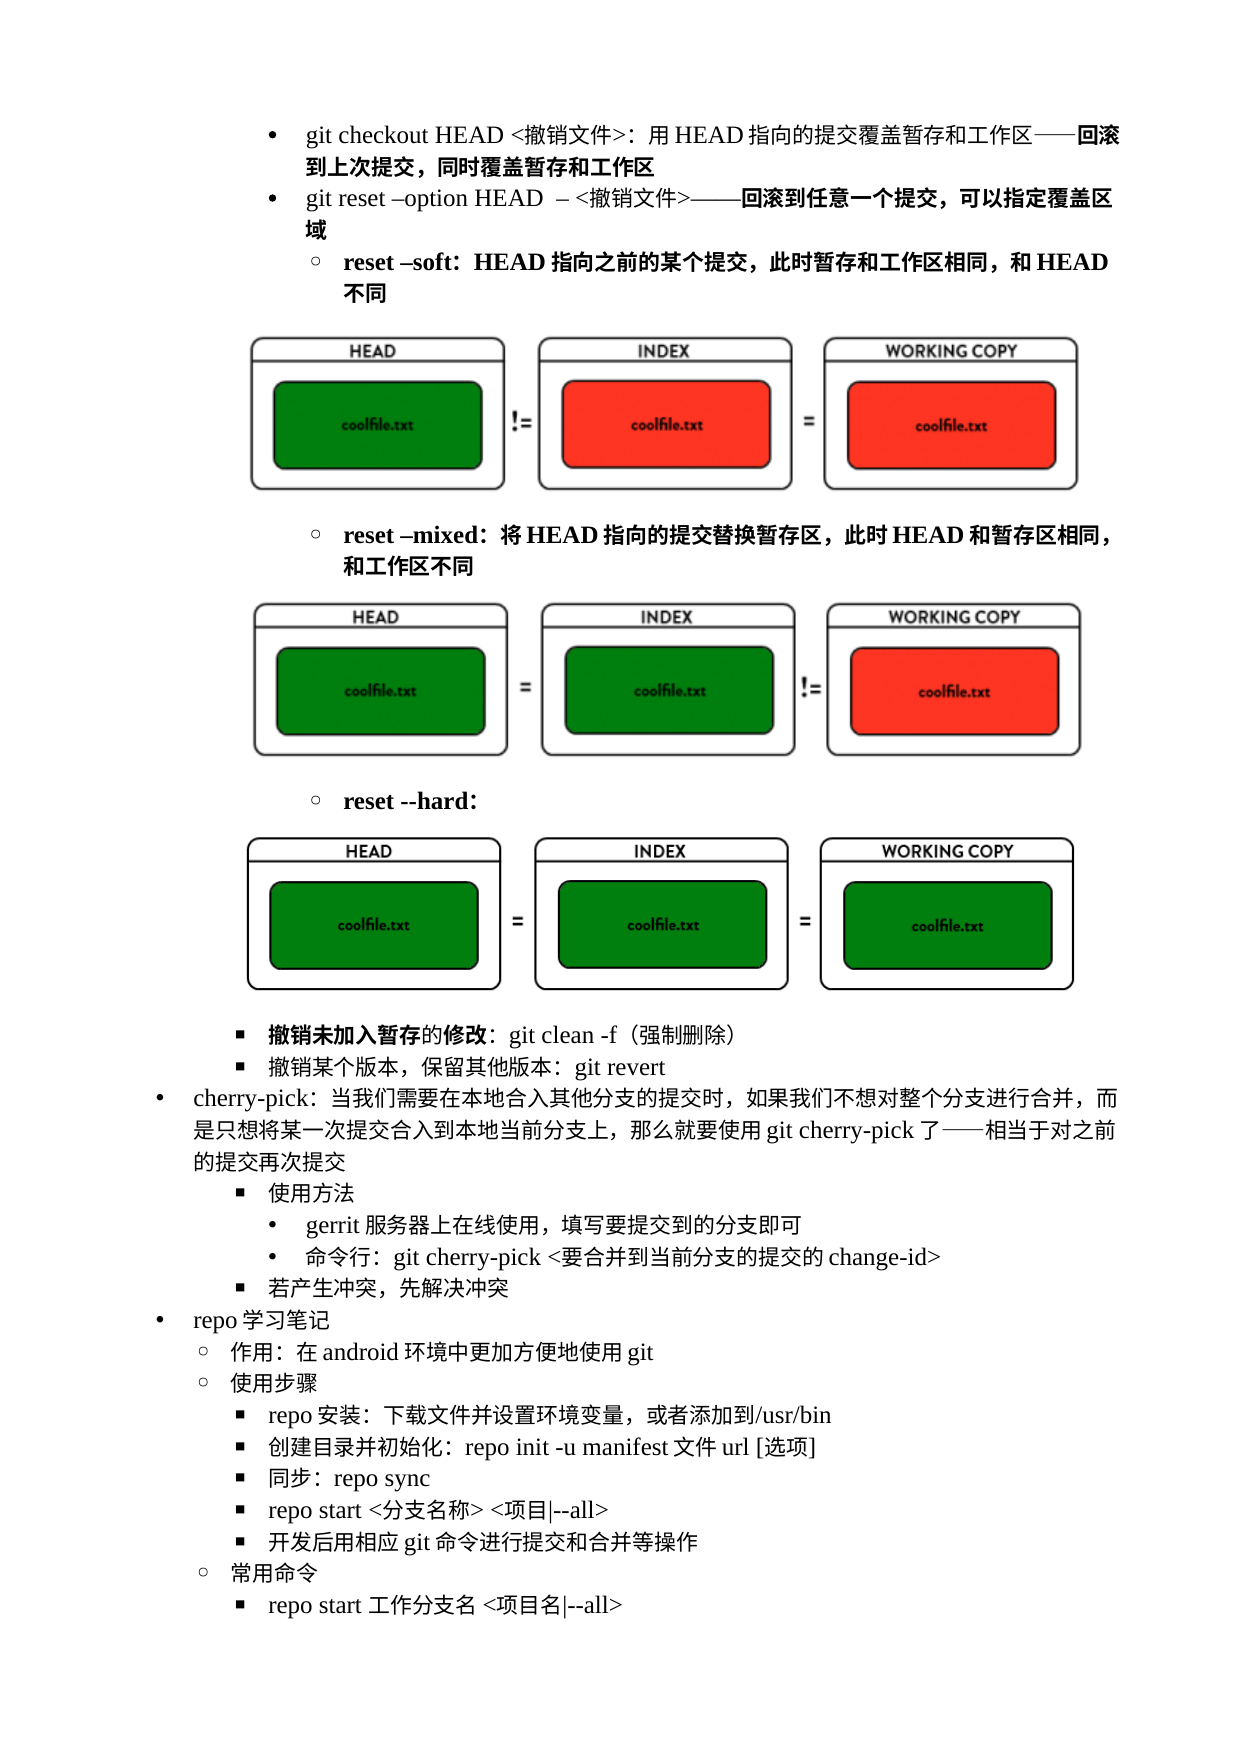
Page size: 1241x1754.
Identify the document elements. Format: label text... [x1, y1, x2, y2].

list reset --hard： [306, 581, 1122, 815]
list 同步：repo sync [231, 1461, 1122, 1493]
list 若产生冲突，先解决冲突 [231, 1271, 1122, 1303]
picture [233, 817, 1088, 1018]
list 创建目录并初始化：repo init -u manifest文件url [选项] [231, 1430, 1122, 1461]
list reset –mixed：将HEAD指向的提交替换暂存区，此时HEAD和暂存区相同，和工作区不同 [306, 308, 1122, 581]
list 命令行：git cherry-pick <要合并到当前分支的提交的change-id> [268, 1240, 1122, 1271]
list 撤销未加入暂存的修改：git clean -f（强制删除） [231, 844, 1122, 1050]
list 作用：在android环境中更加方便地使用git [193, 1335, 1122, 1366]
picture [237, 317, 1092, 518]
list git checkout HEAD <撤销文件>：用HEAD指向的提交覆盖暂存和工作区——回滚到上次提交，同时覆盖暂存和工作区 [268, 118, 1122, 181]
list repo学习笔记 [156, 1303, 1122, 1335]
list reset –soft：HEAD指向之前的某个提交，此时暂存和工作区相同，和HEAD不同 [306, 245, 1122, 308]
list gerrit服务器上在线使用，填写要提交到的分支即可 [268, 1208, 1122, 1240]
list 开发后用相应git命令进行提交和合并等操作 [231, 1525, 1122, 1556]
list 使用方法 [231, 1176, 1122, 1208]
list 常用命令 [193, 1556, 1122, 1588]
list cherry-pick：当我们需要在本地合入其他分支的提交时，如果我们不想对整个分支进行合并，而是只想将某一次提交合入到本地当前分支上，那么就要使用git cherry-pick了——相当于对之前的提交再次提交 [156, 1081, 1122, 1176]
list repo start 工作分支名 <项目名|--all> [231, 1588, 1122, 1620]
list repo安装：下载文件并设置环境变量，或者添加到/usr/bin [231, 1398, 1122, 1430]
list 撤销某个版本，保留其他版本：git revert [231, 1050, 1122, 1081]
list repo start <分支名称> <项目|--all> [231, 1493, 1122, 1525]
list git reset –option HEAD – <撤销文件>——回滚到任意一个提交，可以指定覆盖区域 [268, 181, 1122, 245]
list 使用步骤 [193, 1366, 1122, 1398]
picture [241, 583, 1095, 784]
